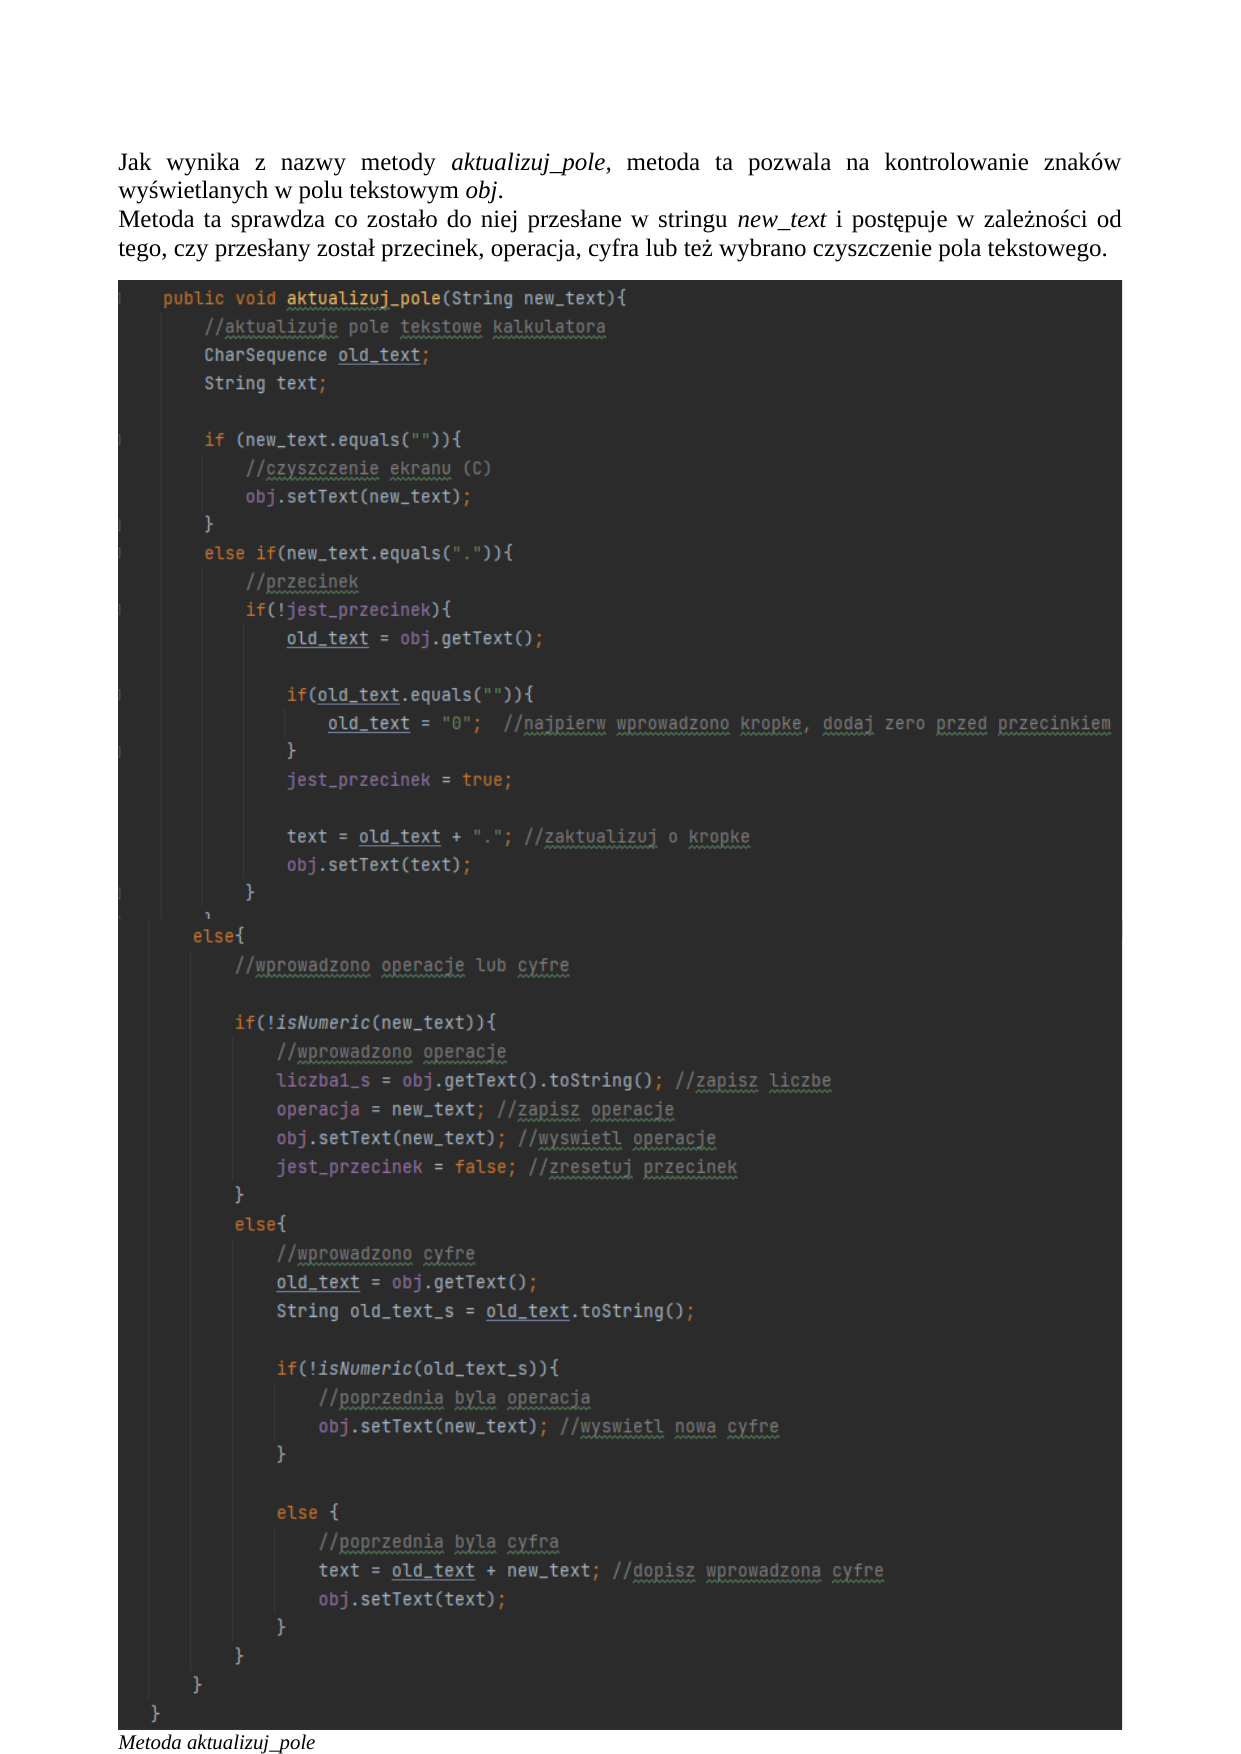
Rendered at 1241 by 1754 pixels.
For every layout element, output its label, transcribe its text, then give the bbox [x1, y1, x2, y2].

text Metoda ta sprawdza co zostało do niej przesłane w stringu new_text i postępuje w zależności od tego, czy przesłany został przecinek, operacja, cyfra lub też wybrano czyszczenie pola tekstowego. [118, 204, 1122, 262]
picture [118, 280, 1123, 1730]
text Metoda aktualizuj_pole [118, 1730, 1122, 1754]
text Jak wynika z nazwy metody aktualizuj_pole, metoda ta pozwala na kontrolowanie znaków wyświetlanych w polu tekstowym obj. [118, 147, 1122, 204]
